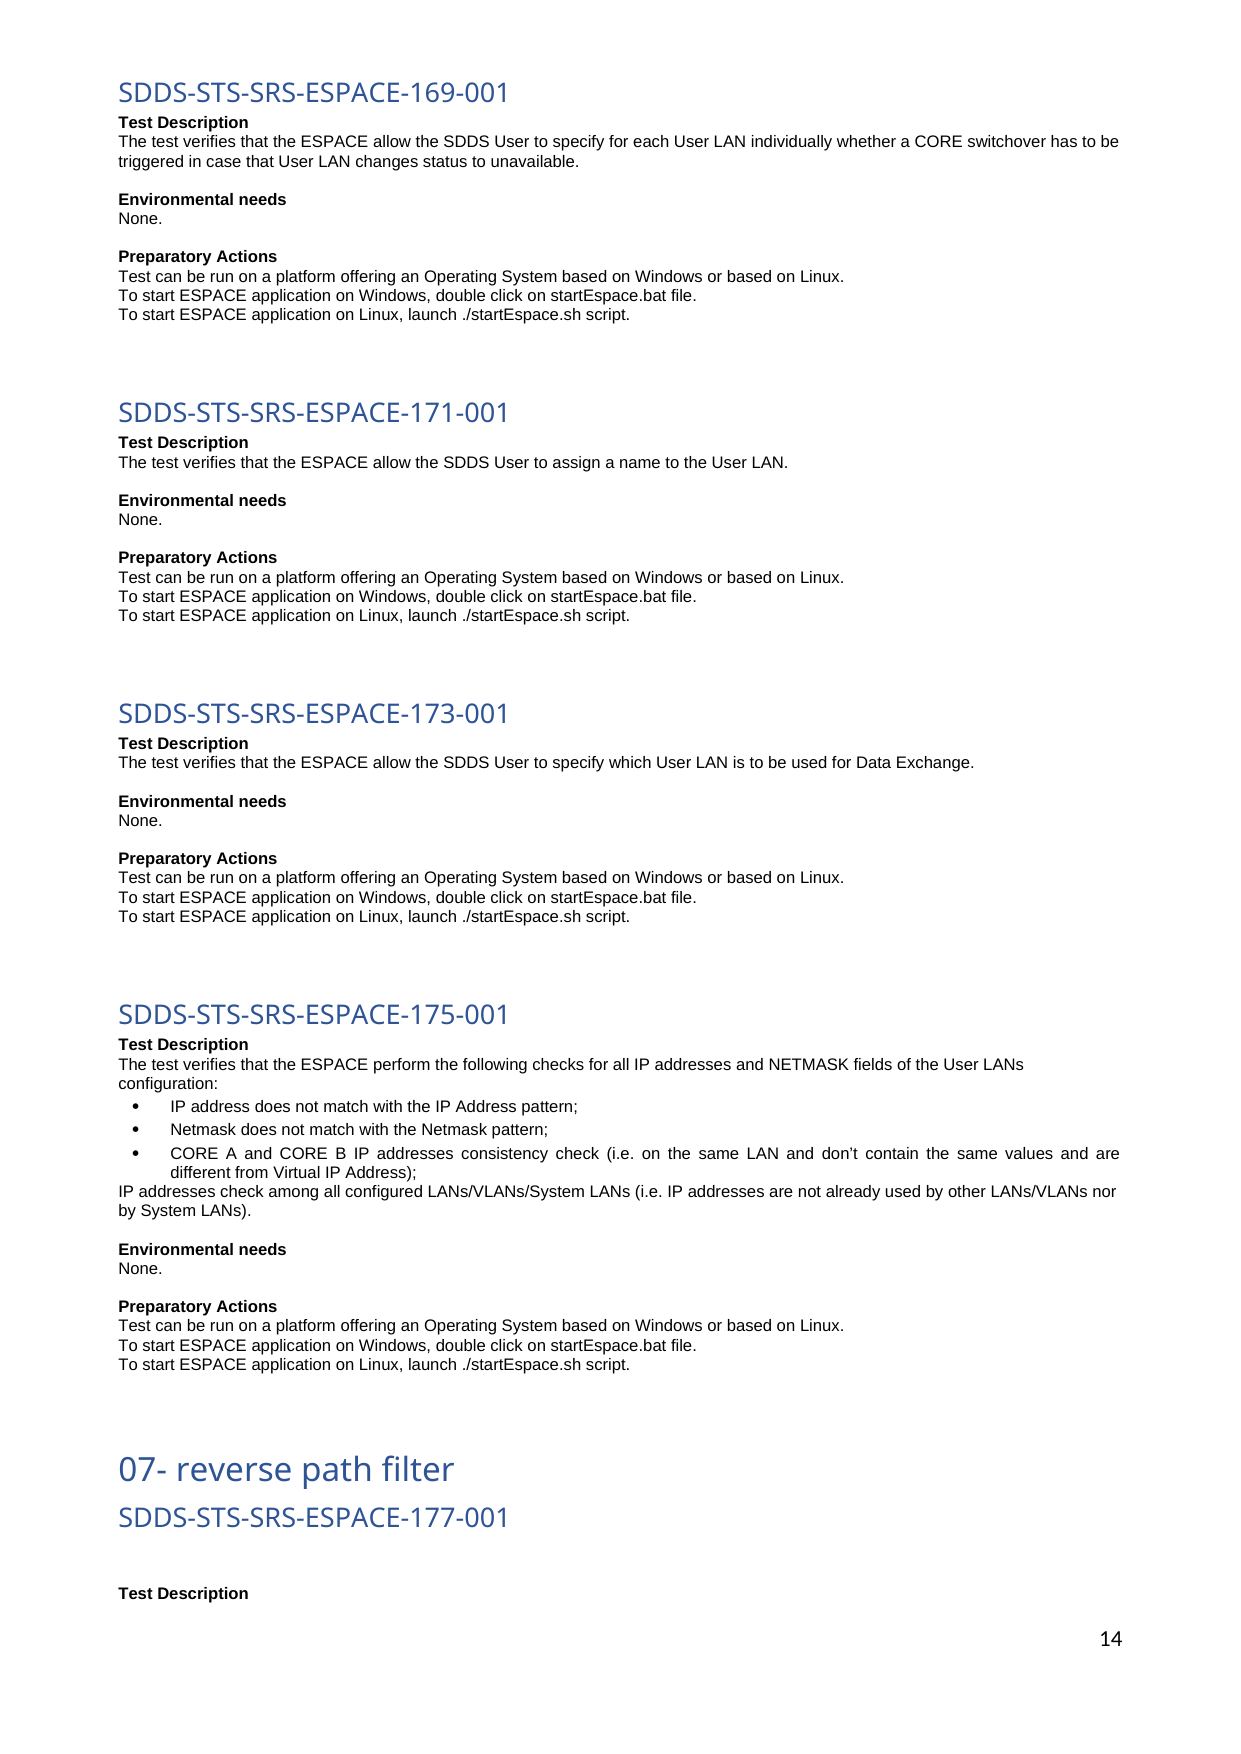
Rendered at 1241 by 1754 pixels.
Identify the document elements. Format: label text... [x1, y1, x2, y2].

text Preparatory Actions [118, 849, 1122, 868]
text Preparatory Actions [118, 247, 1122, 266]
subtitle SDDS-STS-SRS-ESPACE-173-001 [118, 695, 1122, 732]
subtitle SDDS-STS-SRS-ESPACE-171-001 [118, 394, 1122, 431]
subtitle SDDS-STS-SRS-ESPACE-177-001 [118, 1498, 1122, 1535]
text Test can be run on a platform offering an Operating System based on Windows or based on Linux. [118, 868, 1122, 887]
text IP addresses check among all configured LANs/VLANs/System LANs (i.e. IP addresses are not already used by other LANs/VLANs nor by System LANs). [118, 1182, 1122, 1220]
text Test Description [118, 1584, 1122, 1603]
text Test Description [118, 1035, 1122, 1054]
list IP address does not match with the IP Address pattern; [133, 1097, 1122, 1116]
list Netmask does not match with the Netmask pattern; [133, 1120, 1122, 1139]
text None. [118, 209, 1122, 228]
text Preparatory Actions [118, 1297, 1122, 1316]
text To start ESPACE application on Linux, launch ./startEspace.sh script. [118, 907, 1122, 926]
text Preparatory Actions [118, 548, 1122, 567]
text Test can be run on a platform offering an Operating System based on Windows or based on Linux. [118, 567, 1122, 587]
text To start ESPACE application on Windows, double click on startEspace.bat file. [118, 587, 1122, 606]
text Environmental needs [118, 491, 1122, 510]
list CORE A and CORE B IP addresses consistency check (i.e. on the same LAN and don’t contain the same values and are different from Virtual IP Address); [133, 1144, 1122, 1182]
text None. [118, 1259, 1122, 1278]
text Environmental needs [118, 792, 1122, 811]
text Test Description [118, 113, 1122, 132]
text Environmental needs [118, 190, 1122, 209]
subtitle SDDS-STS-SRS-ESPACE-169-001 [118, 74, 1122, 111]
text The test verifies that the ESPACE allow the SDDS User to specify which User LAN is to be used for Data Exchange. [118, 753, 1122, 772]
text The test verifies that the ESPACE allow the SDDS User to assign a name to the User LAN. [118, 452, 1122, 472]
text Test Description [118, 734, 1122, 753]
text To start ESPACE application on Windows, double click on startEspace.bat file. [118, 286, 1122, 305]
text None. [118, 510, 1122, 529]
text To start ESPACE application on Linux, launch ./startEspace.sh script. [118, 606, 1122, 625]
subtitle 07- reverse path filter [118, 1445, 1122, 1491]
text Test can be run on a platform offering an Operating System based on Windows or based on Linux. [118, 1316, 1122, 1335]
text Test Description [118, 433, 1122, 452]
subtitle SDDS-STS-SRS-ESPACE-175-001 [118, 996, 1122, 1033]
text Test can be run on a platform offering an Operating System based on Windows or based on Linux. [118, 266, 1122, 286]
text The test verifies that the ESPACE perform the following checks for all IP addresses and NETMASK fields of the User LANs configuration: [118, 1054, 1122, 1093]
text The test verifies that the ESPACE allow the SDDS User to specify for each User LAN individually whether a CORE switchover has to be triggered in case that User LAN changes status to unavailable. [118, 132, 1122, 171]
text To start ESPACE application on Windows, double click on startEspace.bat file. [118, 887, 1122, 907]
text To start ESPACE application on Linux, launch ./startEspace.sh script. [118, 305, 1122, 324]
text None. [118, 811, 1122, 830]
text To start ESPACE application on Windows, double click on startEspace.bat file. [118, 1335, 1122, 1354]
text To start ESPACE application on Linux, launch ./startEspace.sh script. [118, 1354, 1122, 1374]
text Environmental needs [118, 1239, 1122, 1259]
